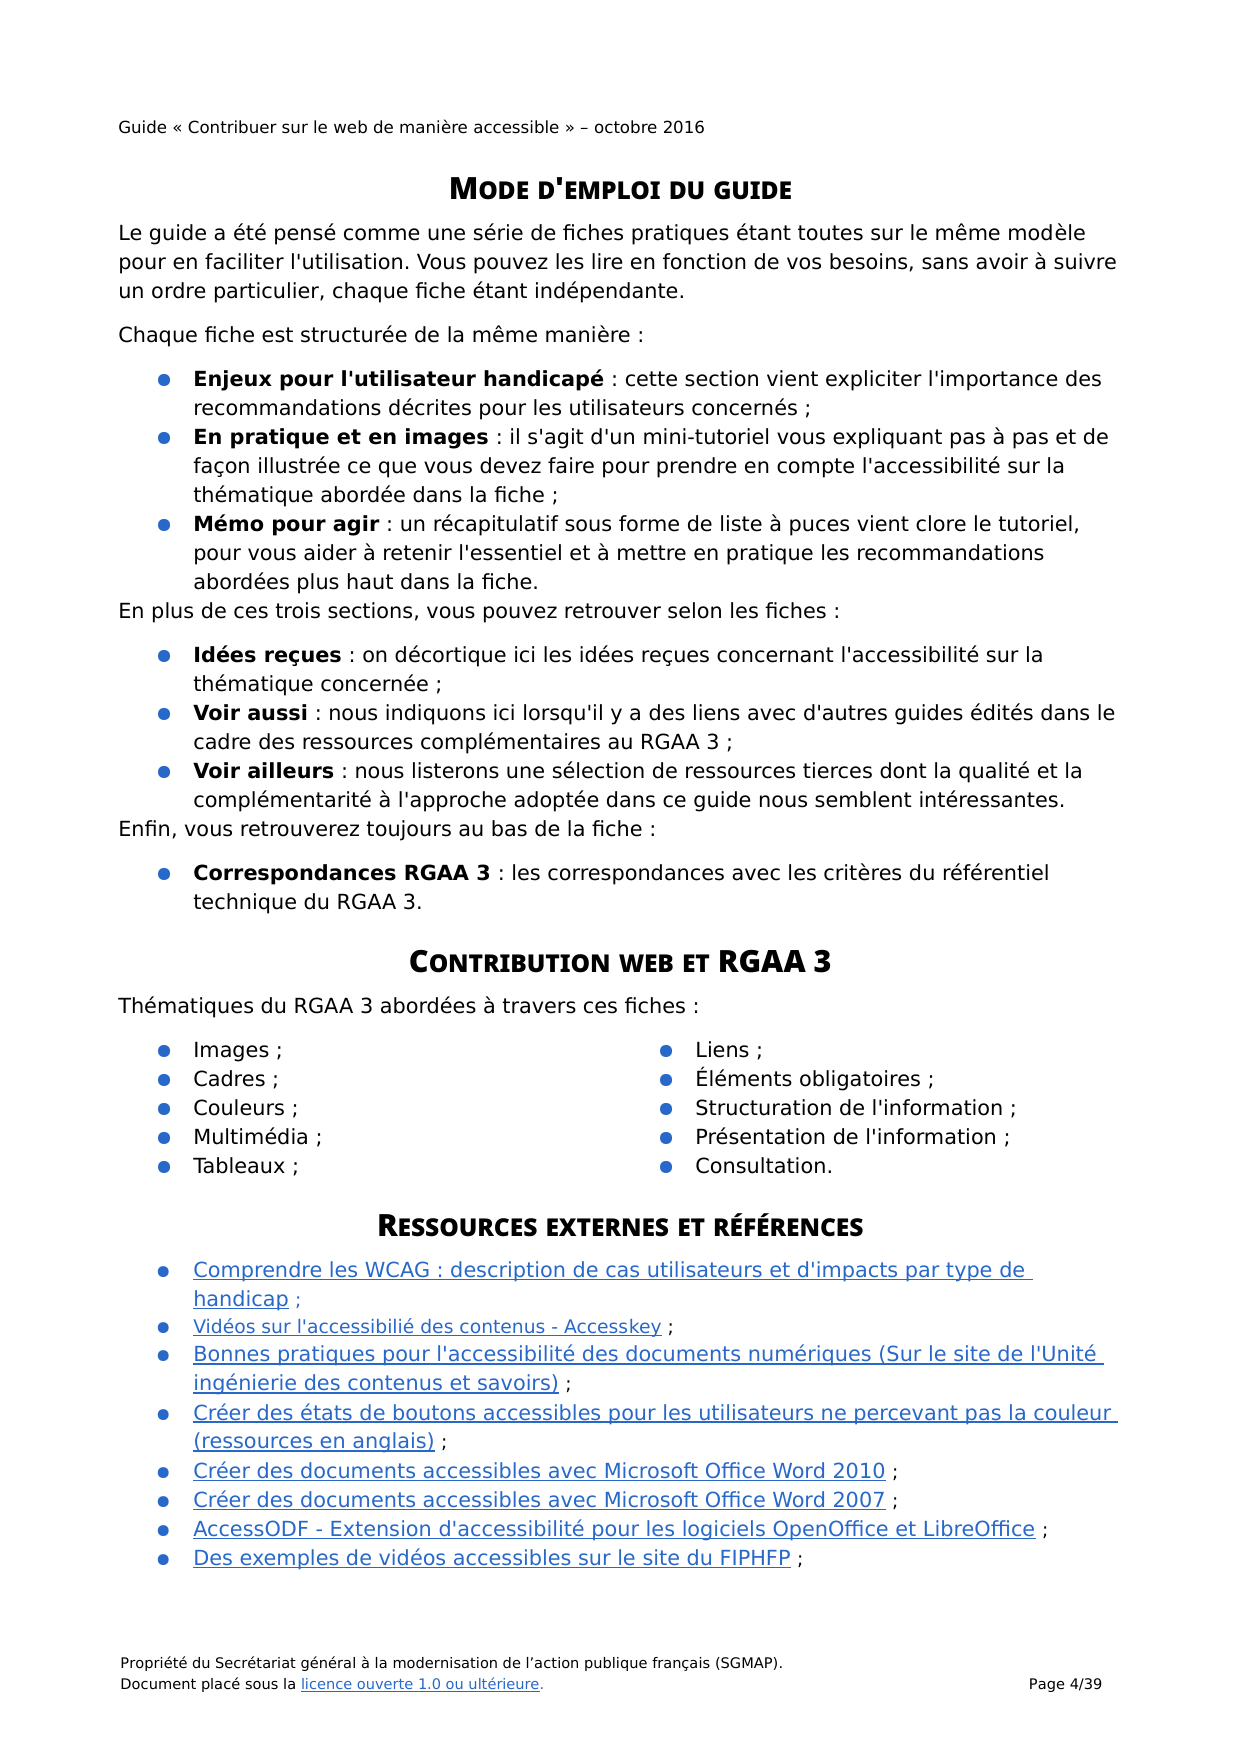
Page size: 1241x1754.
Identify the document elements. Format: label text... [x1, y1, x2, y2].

list Voir aussi : nous indiquons ici lorsqu'il y a des liens avec d'autres guides édités dans le cadre des ressources complémentaires au RGAA 3 ; [156, 701, 1122, 754]
subtitle Mode d'emploi du guide [118, 167, 1122, 209]
list Cadres ; [156, 1067, 620, 1091]
text Le guide a été pensé comme une série de fiches pratiques étant toutes sur le même modèle pour en faciliter l'utilisation. Vous pouvez les lire en fonction de vos besoins, sans avoir à suivre un ordre particulier, chaque fiche étant indépendante. [118, 221, 1122, 303]
subtitle Ressources externes et références [118, 1204, 1122, 1246]
list Vidéos sur l'accessibilié des contenus - Accesskey ; [156, 1316, 1122, 1338]
list Éléments obligatoires ; [658, 1067, 1122, 1091]
list Voir ailleurs : nous listerons une sélection de ressources tierces dont la qualité et la complémentarité à l'approche adoptée dans ce guide nous semblent intéressantes. [156, 759, 1122, 812]
list AccessODF - Extension d'accessibilité pour les logiciels OpenOffice et LibreOffice ; [156, 1517, 1122, 1541]
subtitle Contribution web et RGAA 3 [118, 940, 1122, 981]
list Créer des documents accessibles avec Microsoft Office Word 2007 ; [156, 1488, 1122, 1512]
list Idées reçues : on décortique ici les idées reçues concernant l'accessibilité sur la thématique concernée ; [156, 643, 1122, 696]
list Liens ; [658, 1038, 1122, 1062]
text Chaque fiche est structurée de la même manière : [118, 323, 1122, 347]
text En plus de ces trois sections, vous pouvez retrouver selon les fiches : [118, 599, 1122, 623]
list Bonnes pratiques pour l'accessibilité des documents numériques (Sur le site de l'Unité ingénierie des contenus et savoirs) ; [156, 1342, 1122, 1396]
list Multimédia ; [156, 1125, 620, 1149]
list Images ; [156, 1038, 620, 1062]
list Des exemples de vidéos accessibles sur le site du FIPHFP ; [156, 1546, 1122, 1570]
list Mémo pour agir : un récapitulatif sous forme de liste à puces vient clore le tutoriel, pour vous aider à retenir l'essentiel et à mettre en pratique les recommandations abordées plus haut dans la fiche. [156, 512, 1122, 594]
list Consultation. [658, 1154, 1122, 1178]
list En pratique et en images : il s'agit d'un mini-tutoriel vous expliquant pas à pas et de façon illustrée ce que vous devez faire pour prendre en compte l'accessibilité sur la thématique abordée dans la fiche ; [156, 425, 1122, 507]
list Créer des documents accessibles avec Microsoft Office Word 2010 ; [156, 1459, 1122, 1483]
list Structuration de l'information ; [658, 1096, 1122, 1120]
list Comprendre les WCAG : description de cas utilisateurs et d'impacts par type de handicap ; [156, 1258, 1122, 1311]
list Enjeux pour l'utilisateur handicapé : cette section vient expliciter l'importance des recommandations décrites pour les utilisateurs concernés ; [156, 367, 1122, 420]
text Thématiques du RGAA 3 abordées à travers ces fiches : [118, 994, 1122, 1018]
list Présentation de l'information ; [658, 1125, 1122, 1149]
list Correspondances RGAA 3 : les correspondances avec les critères du référentiel technique du RGAA 3. [156, 861, 1122, 914]
text Enfin, vous retrouverez toujours au bas de la fiche : [118, 817, 1122, 841]
list Tableaux ; [156, 1154, 620, 1178]
list Créer des états de boutons accessibles pour les utilisateurs ne percevant pas la couleur (ressources en anglais) ; [156, 1401, 1122, 1454]
list Couleurs ; [156, 1096, 620, 1120]
